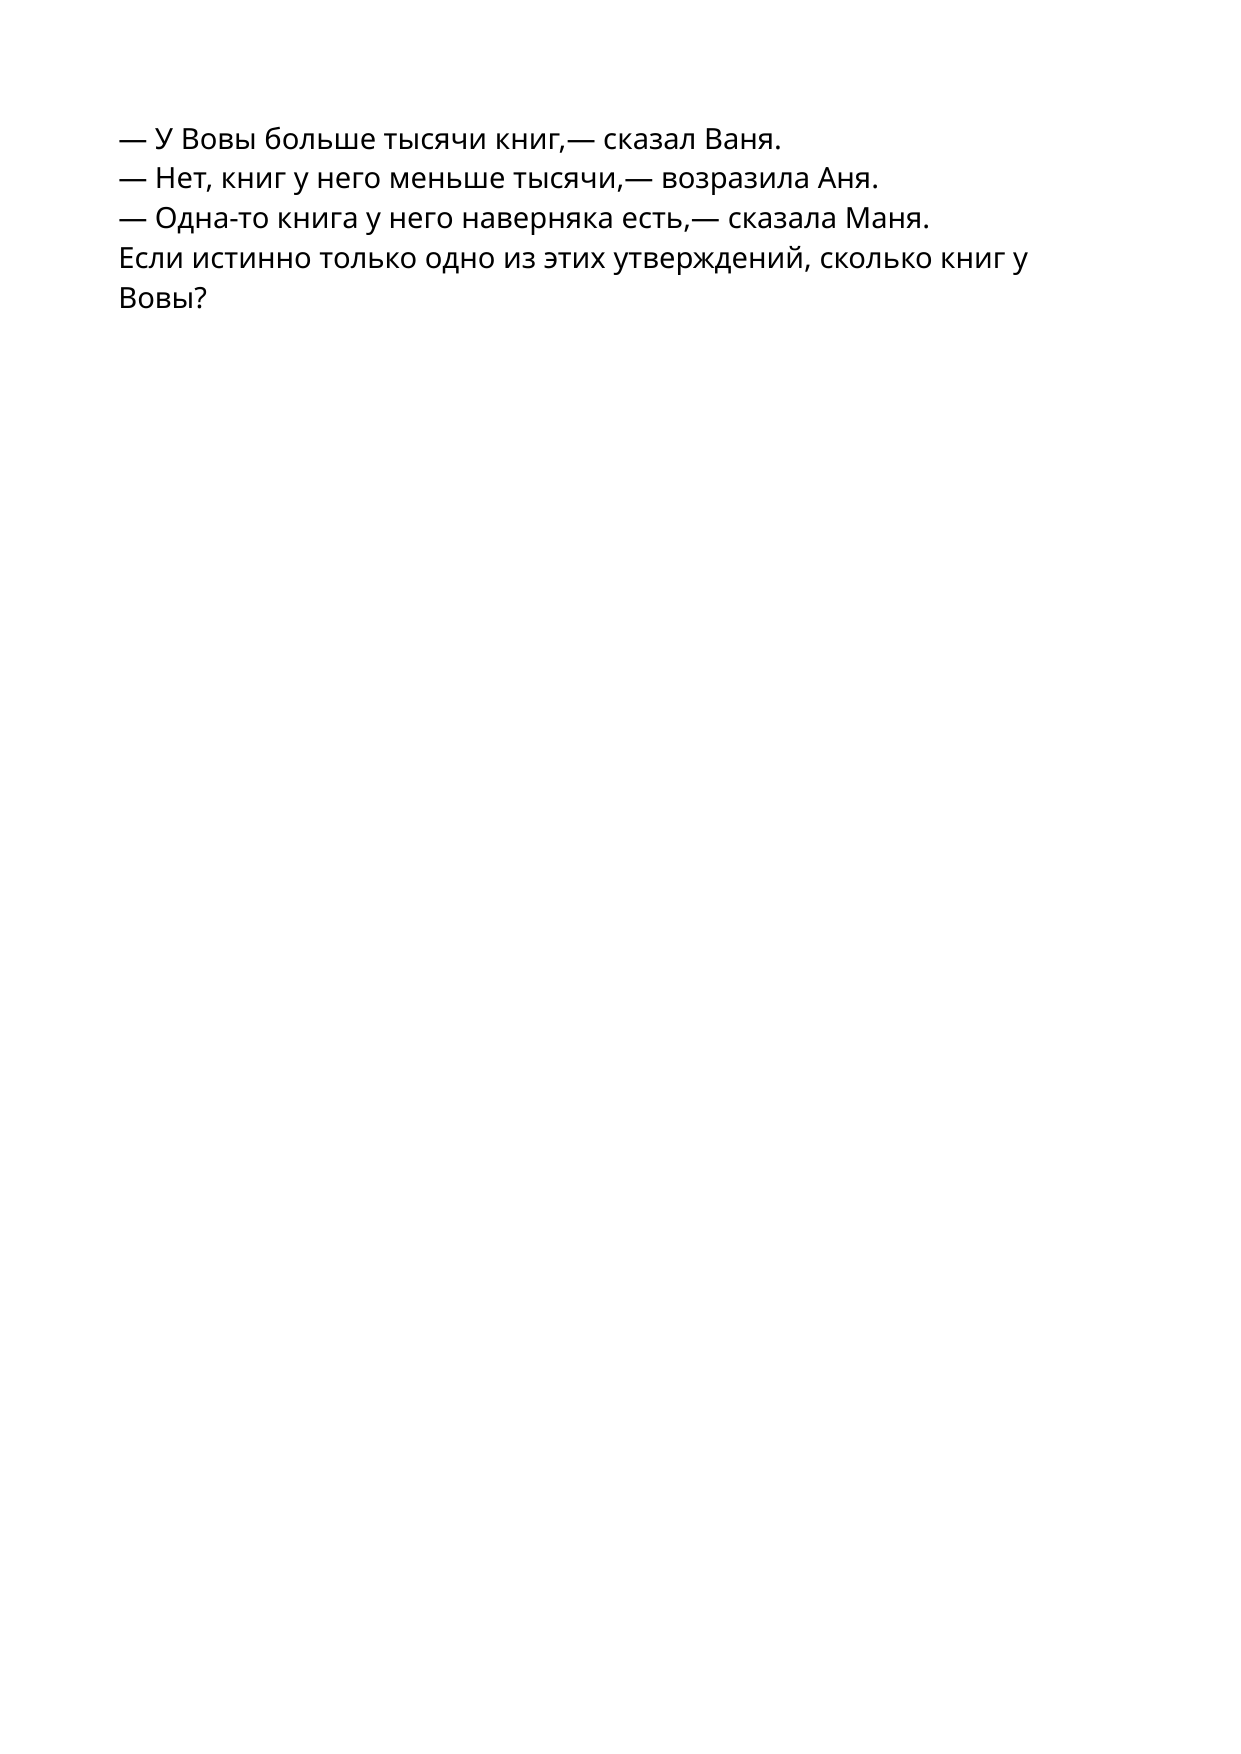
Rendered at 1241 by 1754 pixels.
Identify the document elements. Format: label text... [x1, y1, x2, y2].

text — Одна-то книга у него наверняка есть,— сказала Маня. [118, 197, 1122, 237]
text Если истинно только одно из этих утверждений, сколько книг у Вовы? [118, 237, 1122, 317]
text — Нет, книг у него меньше тысячи,— возразила Аня. [118, 158, 1122, 197]
text — У Вовы больше тысячи книг,— сказал Ваня. [118, 118, 1122, 158]
